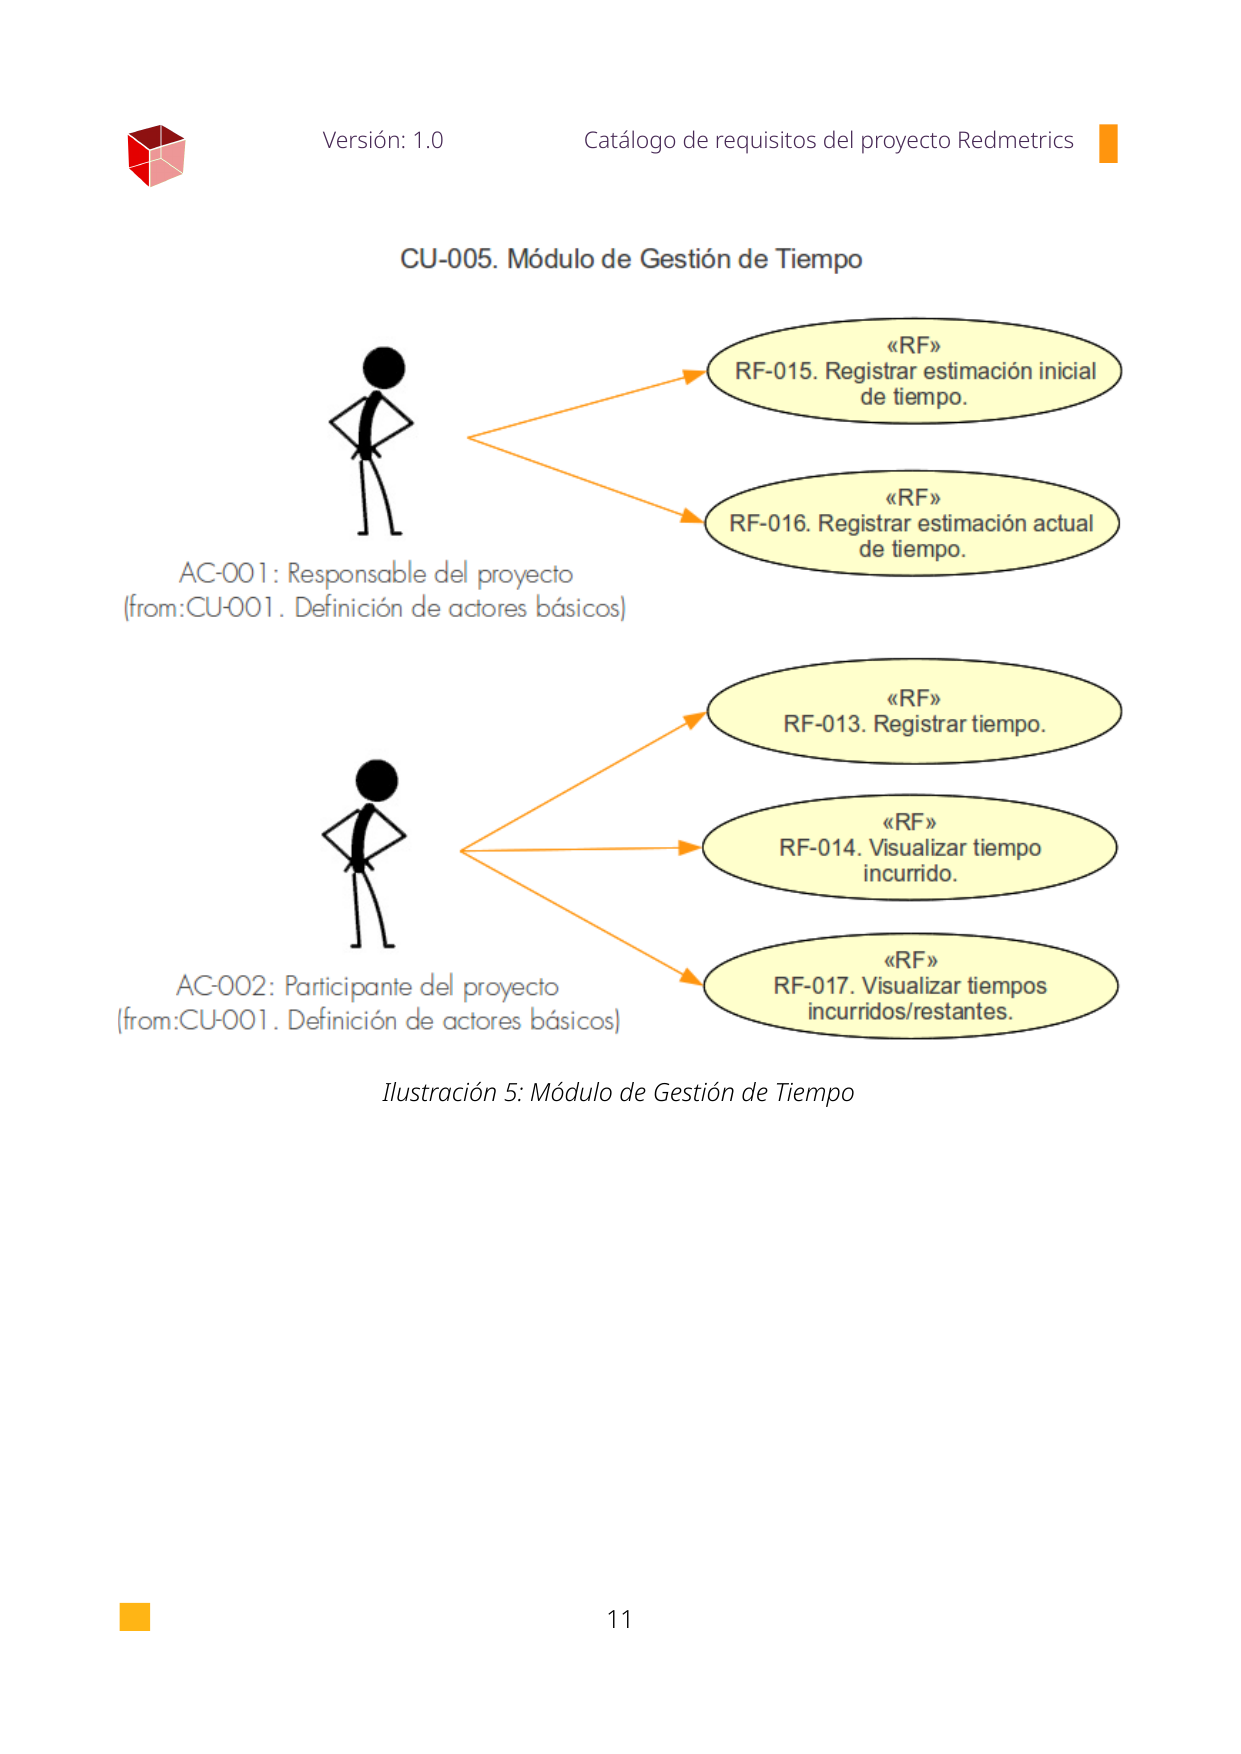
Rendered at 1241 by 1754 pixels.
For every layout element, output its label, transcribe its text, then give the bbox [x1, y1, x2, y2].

picture [123, 123, 189, 189]
text Ilustración 5: Módulo de Gestión de Tiempo [118, 1041, 1122, 1109]
picture [118, 237, 1123, 1041]
